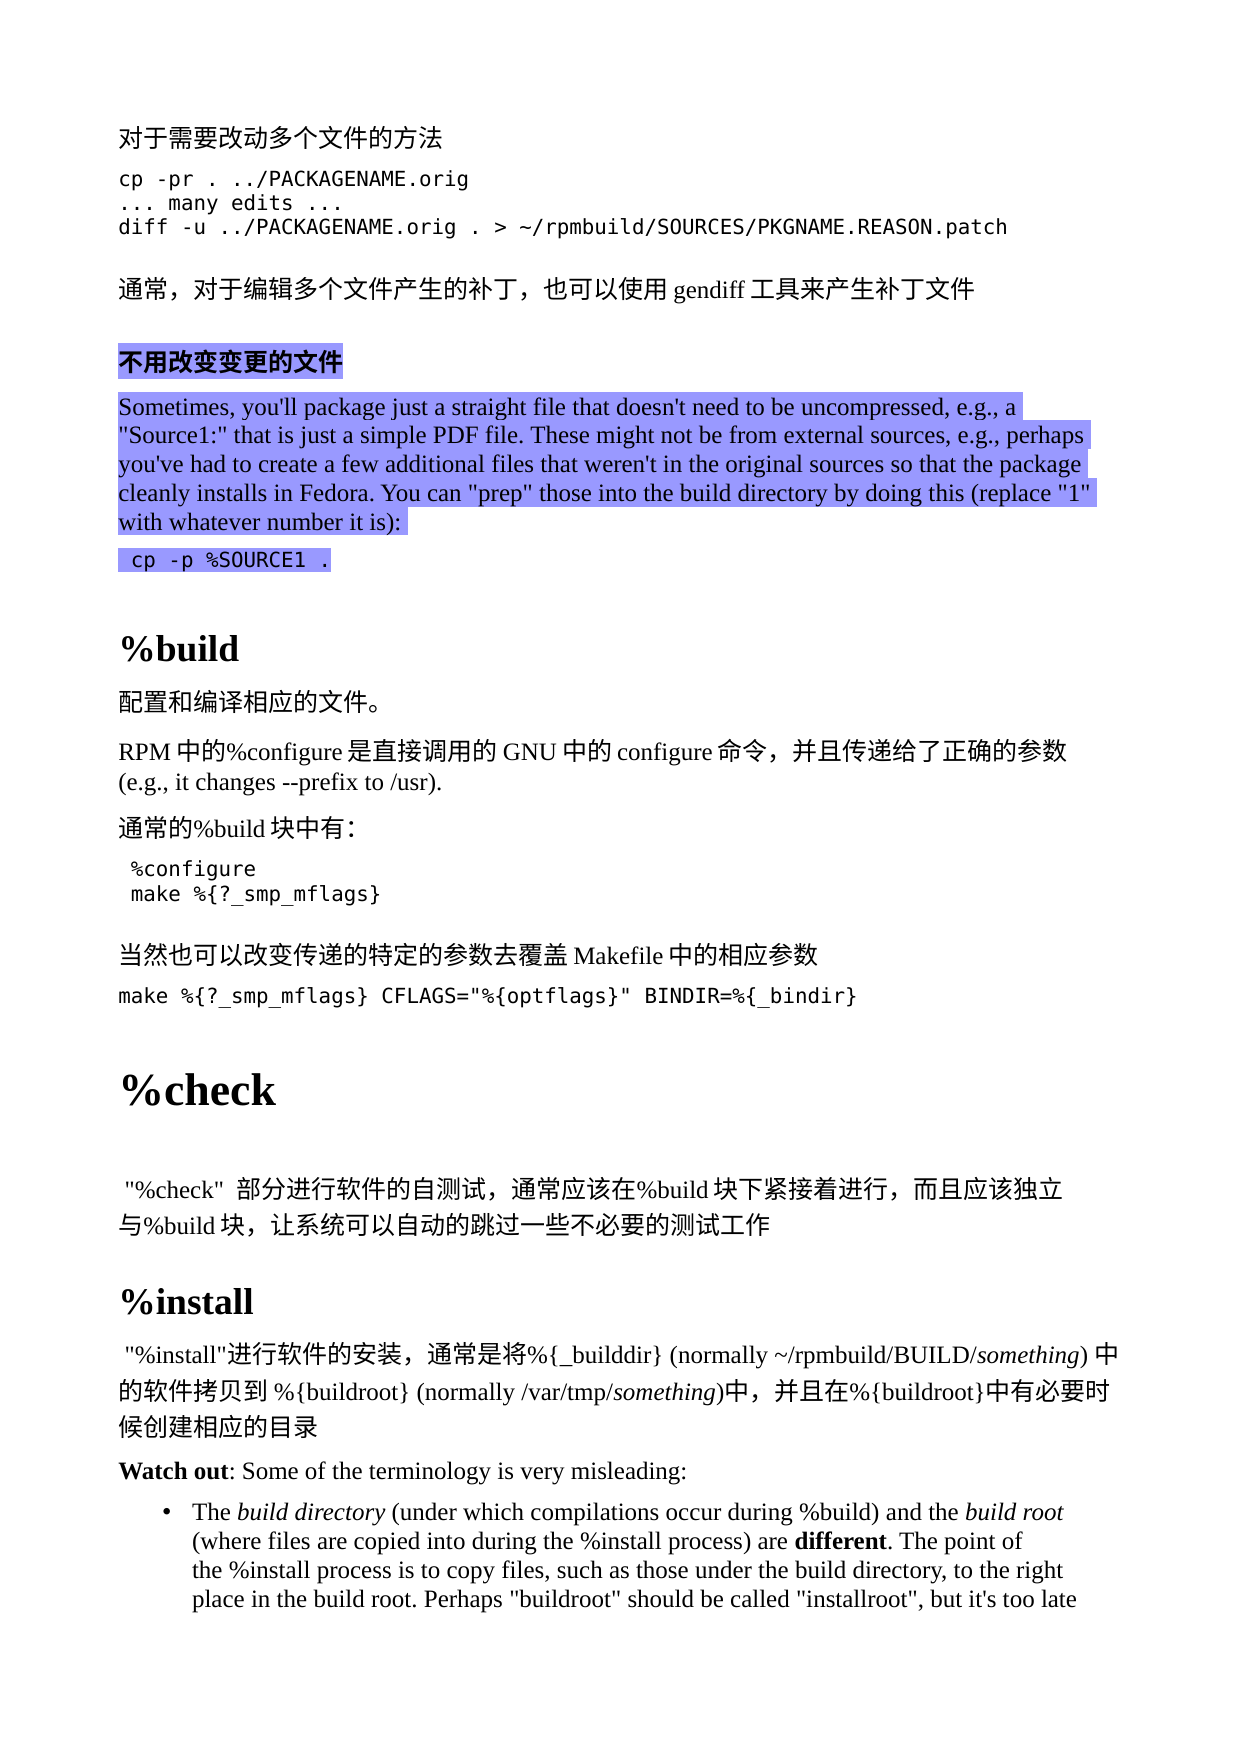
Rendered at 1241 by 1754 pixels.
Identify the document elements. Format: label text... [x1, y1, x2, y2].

text 配置和编译相应的文件。 [118, 682, 1122, 718]
list The build directory (under which compilations occur during %build) and the build root (where files are copied into during the %install process) are different. The point of the %install process is to copy files, such as those under the build directory, to the right place in the build root. Perhaps "buildroot" should be called "installroot", but it's too late [162, 1497, 1122, 1612]
subtitle %check [118, 1063, 1122, 1116]
text 当然也可以改变传递的特定的参数去覆盖Makefile中的相应参数 [118, 935, 1122, 972]
text diff -u ../PACKAGENAME.orig . > ~/rpmbuild/SOURCES/PKGNAME.REASON.patch [118, 215, 1122, 240]
text %configure [118, 857, 1122, 882]
text cp -p %SOURCE1 . [118, 548, 1122, 572]
text make %{?_smp_mflags} CFLAGS="%{optflags}" BINDIR=%{_bindir} [118, 984, 1122, 1008]
text Sometimes, you'll package just a straight file that doesn't need to be uncompressed, e.g., a "Source1:" that is just a simple PDF file. These might not be from external sources, e.g., perhaps you've had to create a few additional files that weren't in the original sources so that the package cleanly installs in Fedora. You can "prep" those into the build directory by doing this (replace "1" with whatever number it is): [118, 392, 1122, 535]
text "%install"进行软件的安装，通常是将%{_builddir} (normally ~/rpmbuild/BUILD/something) 中的软件拷贝到 %{buildroot} (normally /var/tmp/something)中，并且在%{buildroot}中有必要时候创建相应的目录 [118, 1335, 1122, 1444]
text 通常的%build块中有： [118, 808, 1122, 845]
text Watch out: Some of the terminology is very misleading: [118, 1456, 1122, 1485]
text RPM中的%configure是直接调用的GNU中的configure命令，并且传递给了正确的参数 (e.g., it changes --prefix to /usr). [118, 731, 1122, 796]
subtitle 不用改变变更的文件 [118, 343, 1122, 379]
text make %{?_smp_mflags} [118, 882, 1122, 906]
text "%check" 部分进行软件的自测试，通常应该在%build块下紧接着进行，而且应该独立与%build块，让系统可以自动的跳过一些不必要的测试工作 [118, 1169, 1122, 1242]
text 通常，对于编辑多个文件产生的补丁，也可以使用gendiff工具来产生补丁文件 [118, 269, 1122, 305]
subtitle %build [118, 627, 1122, 670]
text cp -pr . ../PACKAGENAME.orig [118, 167, 1122, 191]
text ... many edits ... [118, 191, 1122, 215]
text 对于需要改动多个文件的方法 [118, 118, 1122, 154]
subtitle %install [118, 1279, 1122, 1322]
